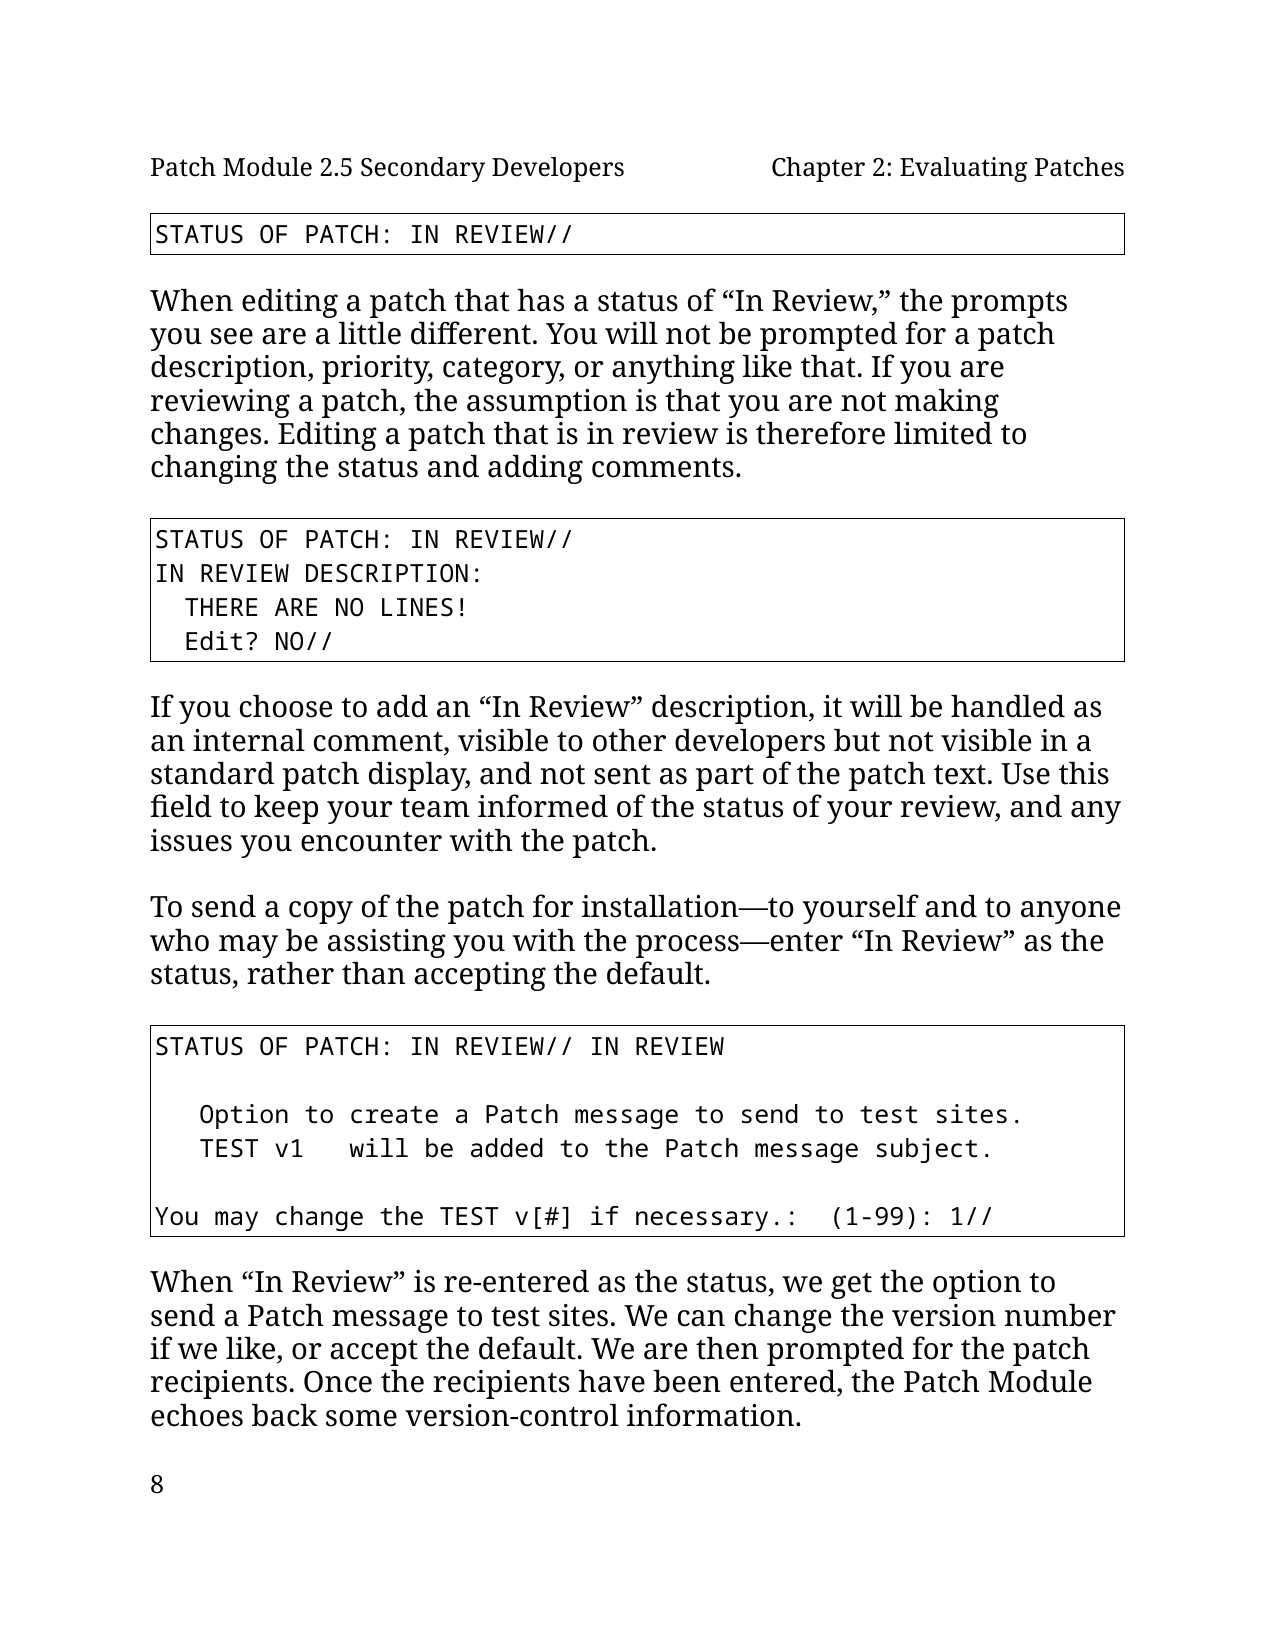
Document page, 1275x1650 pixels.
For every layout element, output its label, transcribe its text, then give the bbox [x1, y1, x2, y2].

text THERE ARE NO LINES! [151, 586, 1124, 620]
text To send a copy of the patch for installation—to yourself and to anyone who may be assisting you with the process—enter “In Review” as the status, rather than accepting the default. [150, 891, 1125, 991]
text Edit? NO// [151, 620, 1124, 661]
text IN REVIEW DESCRIPTION: [151, 552, 1124, 586]
text When “In Review” is re-entered as the status, we get the option to send a Patch message to test sites. We can change the version number if we like, or accept the default. We are then prompted for the patch recipients. Once the recipients have been entered, the Patch Module echoes back some version-control information. [150, 1266, 1125, 1433]
text Option to create a Patch message to send to test sites. [151, 1093, 1124, 1127]
text You may change the TEST v[#] if necessary.: (1-99): 1// [151, 1195, 1124, 1236]
text If you choose to add an “In Review” description, it will be handled as an internal comment, visible to other developers but not visible in a standard patch display, and not sent as part of the patch text. Use this field to keep your team informed of the status of your review, and any issues you encounter with the patch. [150, 691, 1125, 858]
text TEST v1 will be added to the Patch message subject. [151, 1127, 1124, 1165]
text STATUS OF PATCH: IN REVIEW// IN REVIEW [151, 1026, 1124, 1063]
text STATUS OF PATCH: IN REVIEW// [151, 519, 1124, 552]
text When editing a patch that has a status of “In Review,” the prompts you see are a little different. You will not be prompted for a patch description, priority, category, or anything like that. If you are reviewing a patch, the assumption is that you are not making changes. Editing a patch that is in review is therefore limited to changing the status and adding comments. [150, 284, 1125, 484]
text STATUS OF PATCH: IN REVIEW// [151, 214, 1124, 254]
